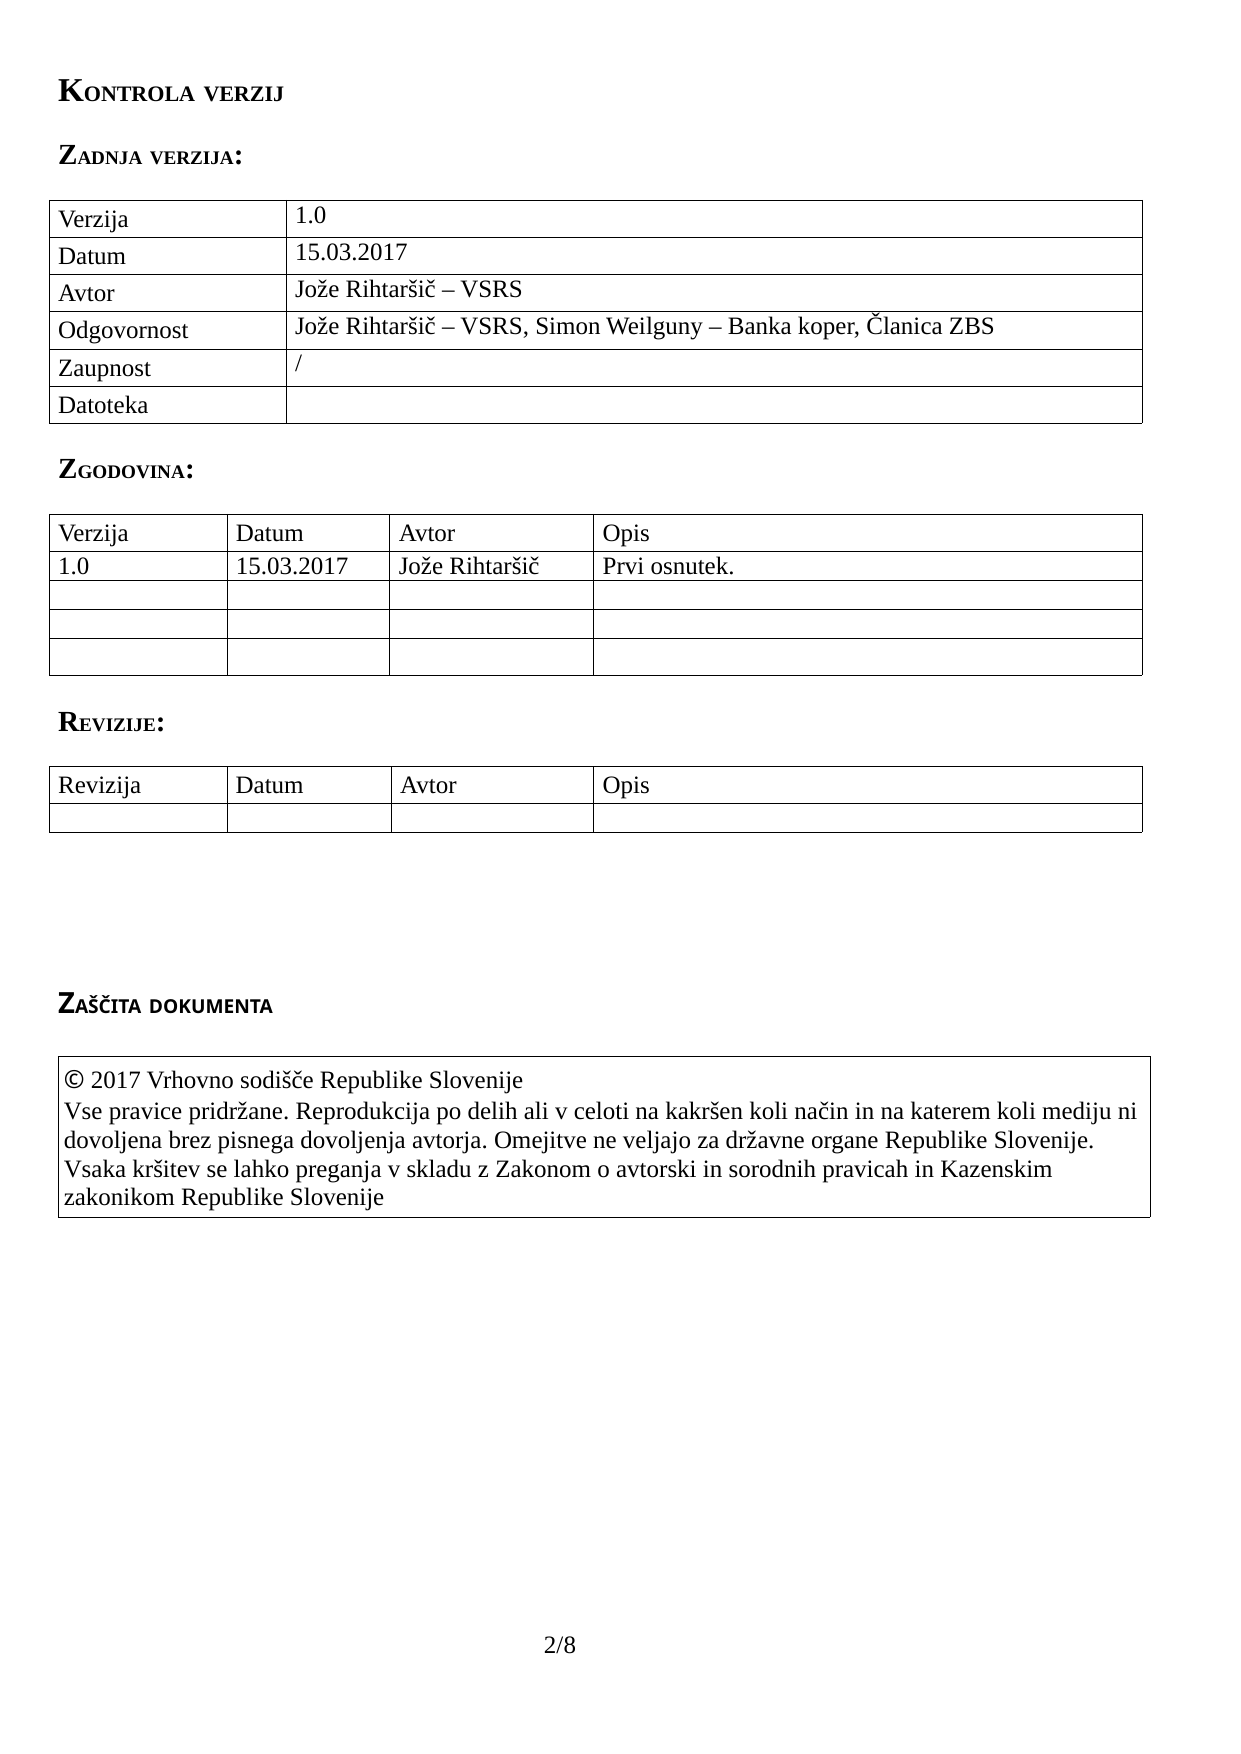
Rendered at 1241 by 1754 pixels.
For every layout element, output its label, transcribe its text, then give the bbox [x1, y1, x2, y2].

table_cell [228, 639, 389, 675]
table_cell Jože Rihtaršič – VSRS [287, 275, 1142, 311]
table_cell Prvi osnutek. [594, 552, 1142, 580]
table_header Datum [228, 515, 389, 551]
table_header Opis [594, 515, 1142, 551]
table_cell 1.0 [50, 552, 227, 580]
table_cell [392, 804, 593, 832]
table_header © 2017 Vrhovno sodišče Republike Slovenije Vse pravice pridržane. Reprodukcija po delih ali v celoti na kakršen koli način in na katerem koli mediju ni dovoljena brez pisnega dovoljenja avtorja. Omejitve ne veljajo za državne organe Republike Slovenije. Vsaka kršitev se lahko preganja v skladu z Zakonom o avtorski in sorodnih pravicah in Kazenskim zakonikom Republike Slovenije [59, 1057, 1150, 1217]
table_header 1.0 [287, 201, 1142, 237]
table_header Revizija [50, 767, 227, 803]
table_header Avtor [392, 767, 593, 803]
text Zadnja verzija: [58, 137, 1177, 171]
table_cell / [287, 350, 1142, 386]
text Kontrola verzij [58, 70, 1177, 109]
table_cell [594, 639, 1142, 675]
table_cell [50, 610, 227, 638]
table_cell 15.03.2017 [287, 238, 1142, 274]
table_cell [228, 804, 391, 832]
table_cell [50, 804, 227, 832]
table_header Verzija [50, 201, 286, 237]
table_cell [594, 581, 1142, 609]
text Zaščita dokumenta [58, 982, 1177, 1022]
table_cell Datoteka [50, 387, 286, 423]
text Revizije: [58, 704, 1177, 737]
table_cell [228, 581, 389, 609]
table_header Datum [228, 767, 391, 803]
table_cell Jože Rihtaršič [390, 552, 593, 580]
table_cell [594, 610, 1142, 638]
table_cell [228, 610, 389, 638]
table_cell [390, 610, 593, 638]
table_cell [287, 387, 1142, 423]
table_cell Zaupnost [50, 350, 286, 386]
table_cell [50, 581, 227, 609]
table_header Verzija [50, 515, 227, 551]
text Zgodovina: [58, 452, 1177, 485]
table_header Opis [594, 767, 1142, 803]
table_cell Avtor [50, 275, 286, 311]
table_cell [390, 639, 593, 675]
table_cell [594, 804, 1142, 832]
table_cell [50, 639, 227, 675]
table_cell Odgovornost [50, 312, 286, 348]
table_cell Jože Rihtaršič – VSRS, Simon Weilguny – Banka koper, Članica ZBS [287, 312, 1142, 348]
table_header Avtor [390, 515, 593, 551]
table_cell Datum [50, 238, 286, 274]
table_cell [390, 581, 593, 609]
table_cell 15.03.2017 [228, 552, 389, 580]
